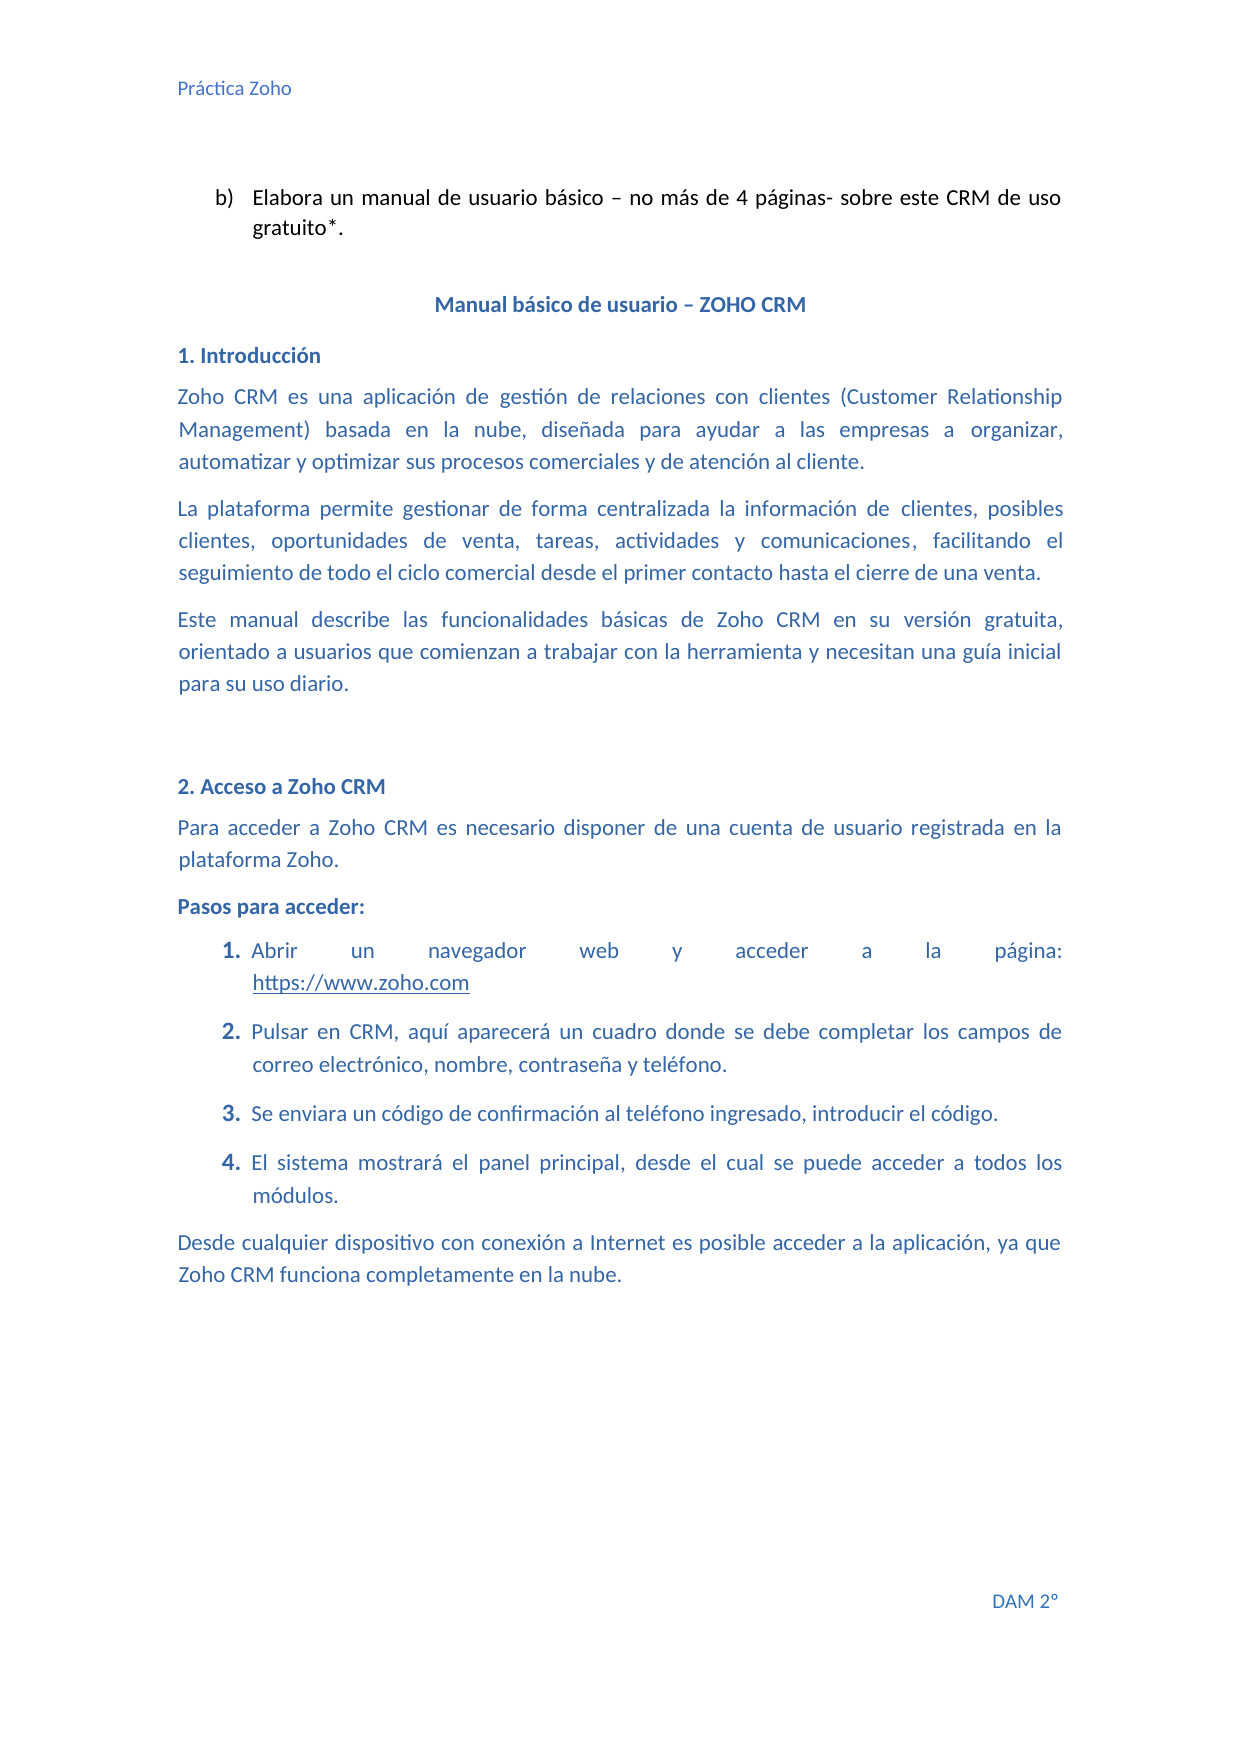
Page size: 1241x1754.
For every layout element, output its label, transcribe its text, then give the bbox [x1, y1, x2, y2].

list El sistema mostrará el panel principal, desde el cual se puede acceder a todos los módulos. [222, 1146, 1063, 1209]
text Para acceder a Zoho CRM es necesario disponer de una cuenta de usuario registrada en la plataforma Zoho. [177, 813, 1063, 873]
text Zoho CRM es una aplicación de gestión de relaciones con clientes (Customer Relationship Management) basada en la nube, diseñada para ayudar a las empresas a organizar, automatizar y optimizar sus procesos comerciales y de atención al cliente. [177, 382, 1063, 475]
subtitle 1. Introducción [177, 341, 1063, 369]
text Este manual describe las funcionalidades básicas de Zoho CRM en su versión gratuita, orientado a usuarios que comienzan a trabajar con la herramienta y necesitan una guía inicial para su uso diario. [177, 605, 1063, 697]
list Se enviara un código de confirmación al teléfono ingresado, introducir el código. [222, 1097, 1063, 1127]
list Abrir un navegador web y acceder a la página: https://www.zoho.com [222, 934, 1063, 997]
subtitle 2. Acceso a Zoho CRM [177, 772, 1063, 800]
text Desde cualquier dispositivo con conexión a Internet es posible acceder a la aplicación, ya que Zoho CRM funciona completamente en la nube. [177, 1228, 1063, 1288]
list Pulsar en CRM, aquí aparecerá un cuadro donde se debe completar los campos de correo electrónico, nombre, contraseña y teléfono. [222, 1015, 1063, 1078]
text La plataforma permite gestionar de forma centralizada la información de clientes, posibles clientes, oportunidades de venta, tareas, actividades y comunicaciones, facilitando el seguimiento de todo el ciclo comercial desde el primer contacto hasta el cierre de una venta. [177, 494, 1063, 586]
list Elabora un manual de usuario básico – no más de 4 páginas- sobre este CRM de uso gratuito*. [215, 183, 1063, 241]
subtitle Manual básico de usuario – ZOHO CRM [177, 290, 1063, 318]
subtitle Pasos para acceder: [177, 892, 1063, 920]
